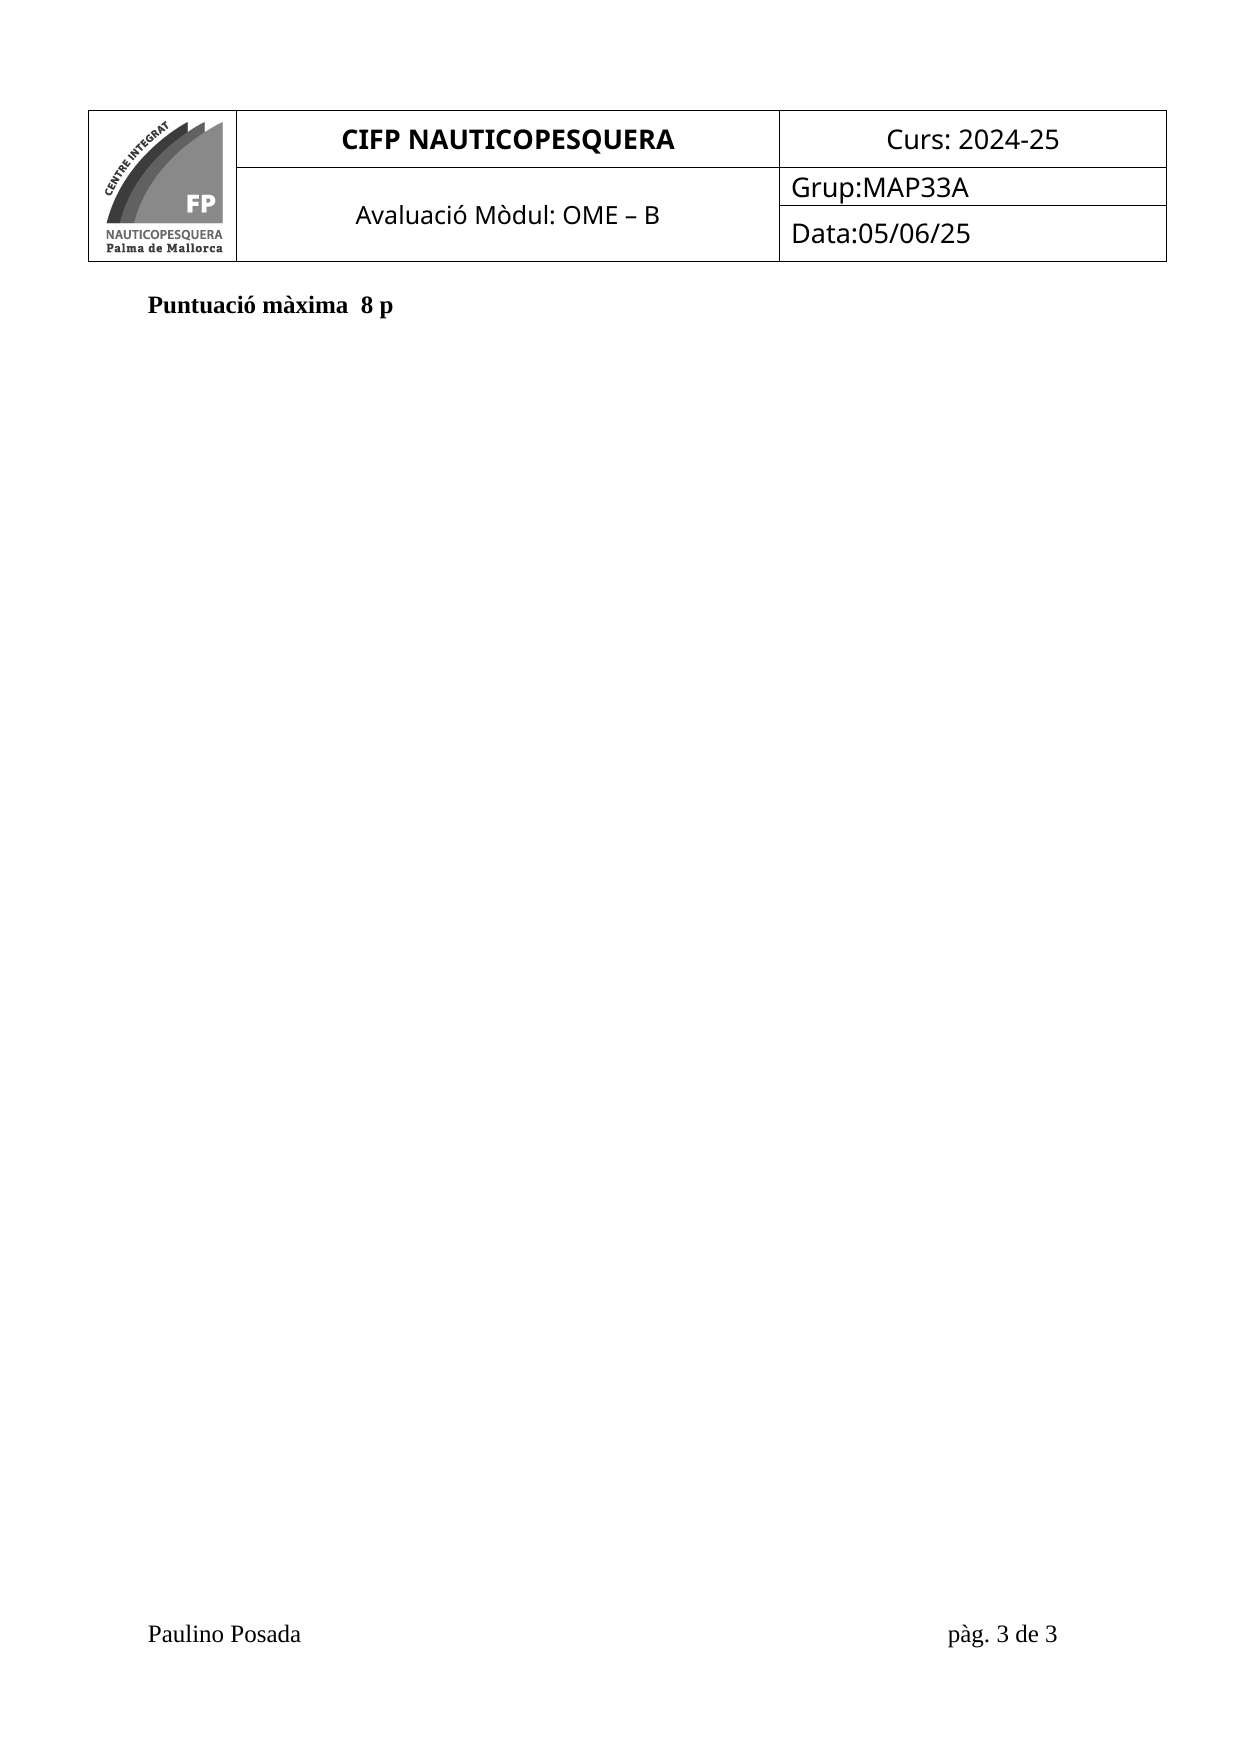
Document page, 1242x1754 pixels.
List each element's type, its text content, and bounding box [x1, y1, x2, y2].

text Puntuació màxima 8 p [148, 290, 1094, 319]
picture [100, 111, 229, 260]
